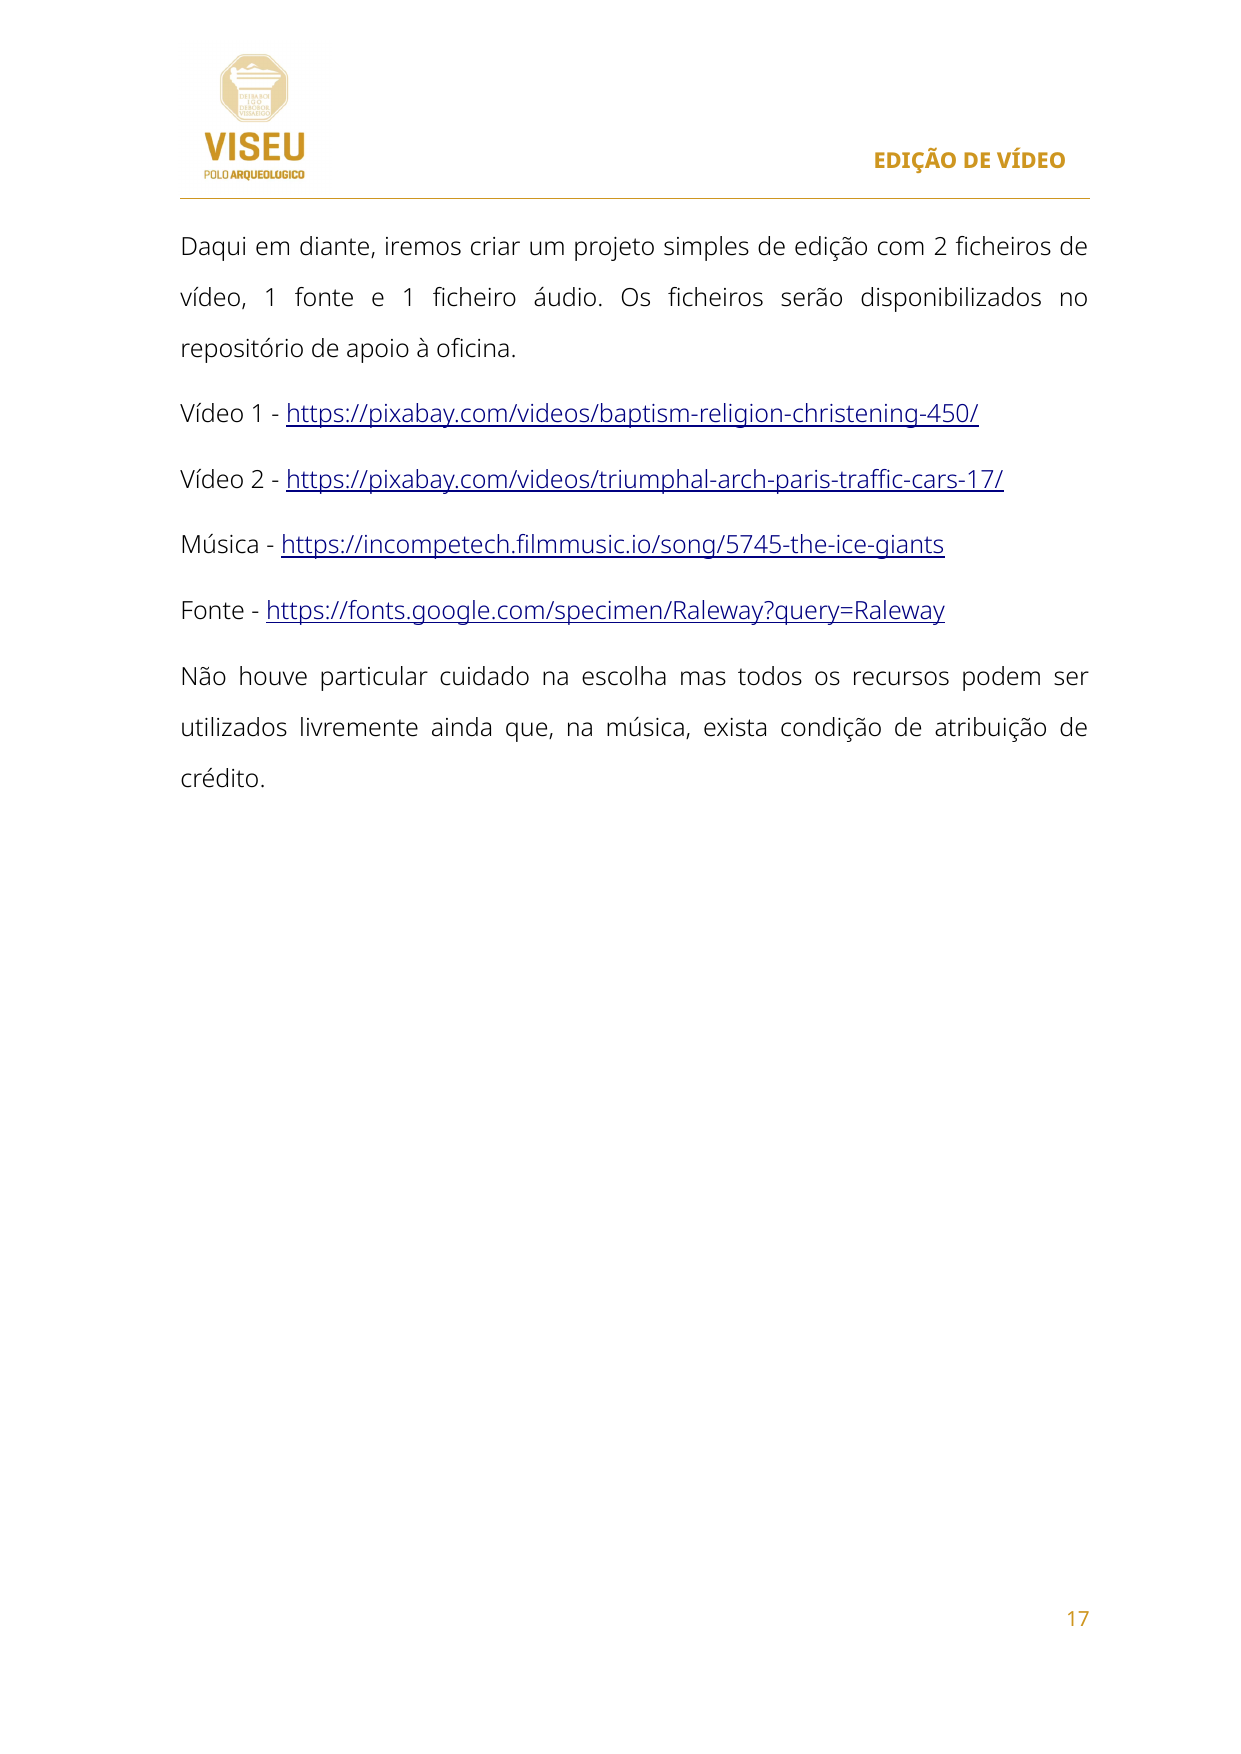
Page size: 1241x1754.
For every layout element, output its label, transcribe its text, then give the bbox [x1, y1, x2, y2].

text Não houve particular cuidado na escolha mas todos os recursos podem ser utilizados livremente ainda que, na música, exista condição de atribuição de crédito. [180, 658, 1090, 794]
text Fonte - https://fonts.google.com/specimen/Raleway?query=Raleway [180, 593, 1090, 627]
text Vídeo 1 - https://pixabay.com/videos/baptism-religion-christening-450/ [180, 396, 1090, 430]
text Vídeo 2 - https://pixabay.com/videos/triumphal-arch-paris-traffic-cars-17/ [180, 461, 1090, 496]
text Daqui em diante, iremos criar um projeto simples de edição com 2 ficheiros de vídeo, 1 fonte e 1 ficheiro áudio. Os ficheiros serão disponibilizados no repositório de apoio à oficina. [180, 228, 1090, 364]
text Música - https://incompetech.filmmusic.io/song/5745-the-ice-giants [180, 527, 1090, 561]
